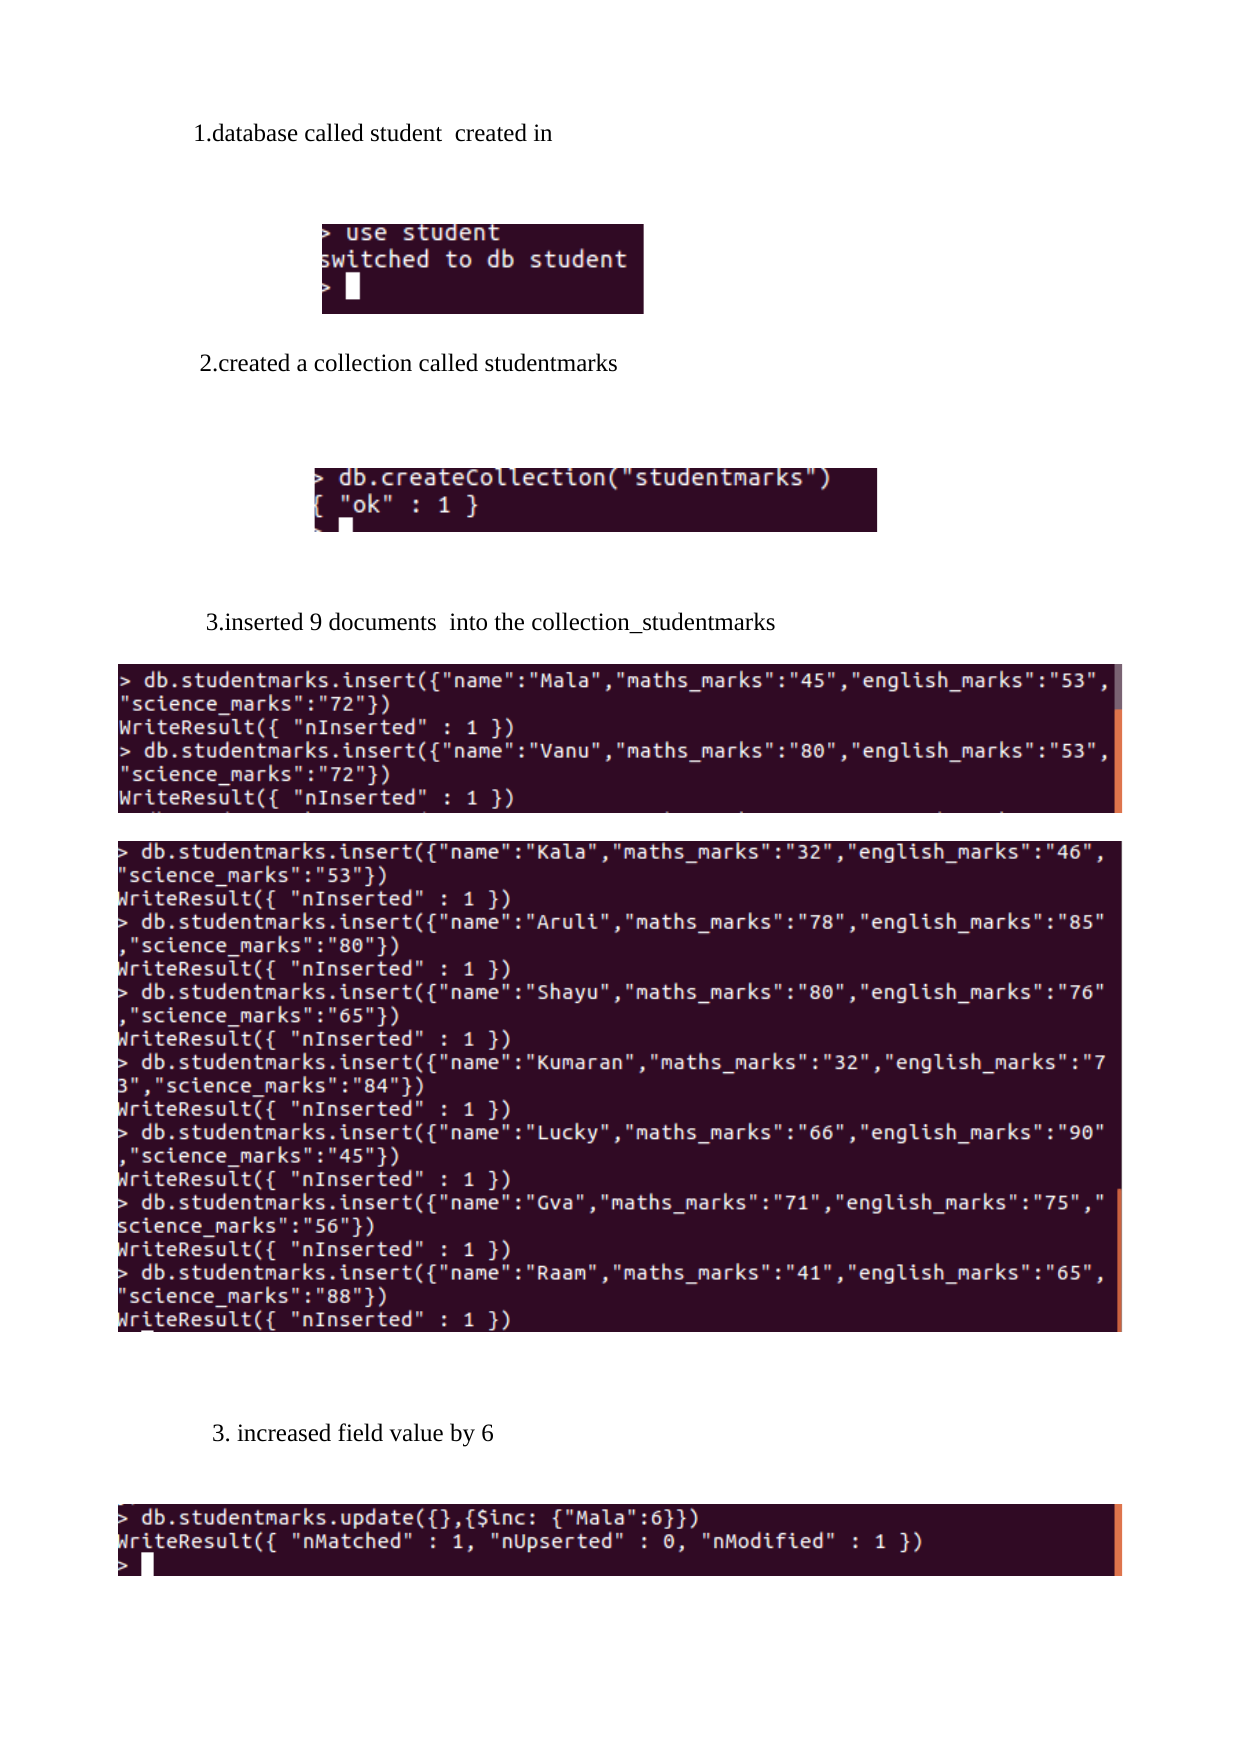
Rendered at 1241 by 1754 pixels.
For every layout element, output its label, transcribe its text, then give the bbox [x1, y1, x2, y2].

text 2.created a collection called studentmarks [118, 348, 1122, 377]
picture [314, 468, 878, 532]
text 3.inserted 9 documents into the collection_studentmarks [118, 607, 1122, 636]
picture [322, 224, 644, 314]
text 3. increased field value by 6 [118, 1418, 1122, 1447]
picture [118, 841, 1123, 1332]
picture [118, 664, 1123, 813]
picture [118, 1504, 1123, 1576]
list 1.database called student created in [156, 118, 1122, 147]
